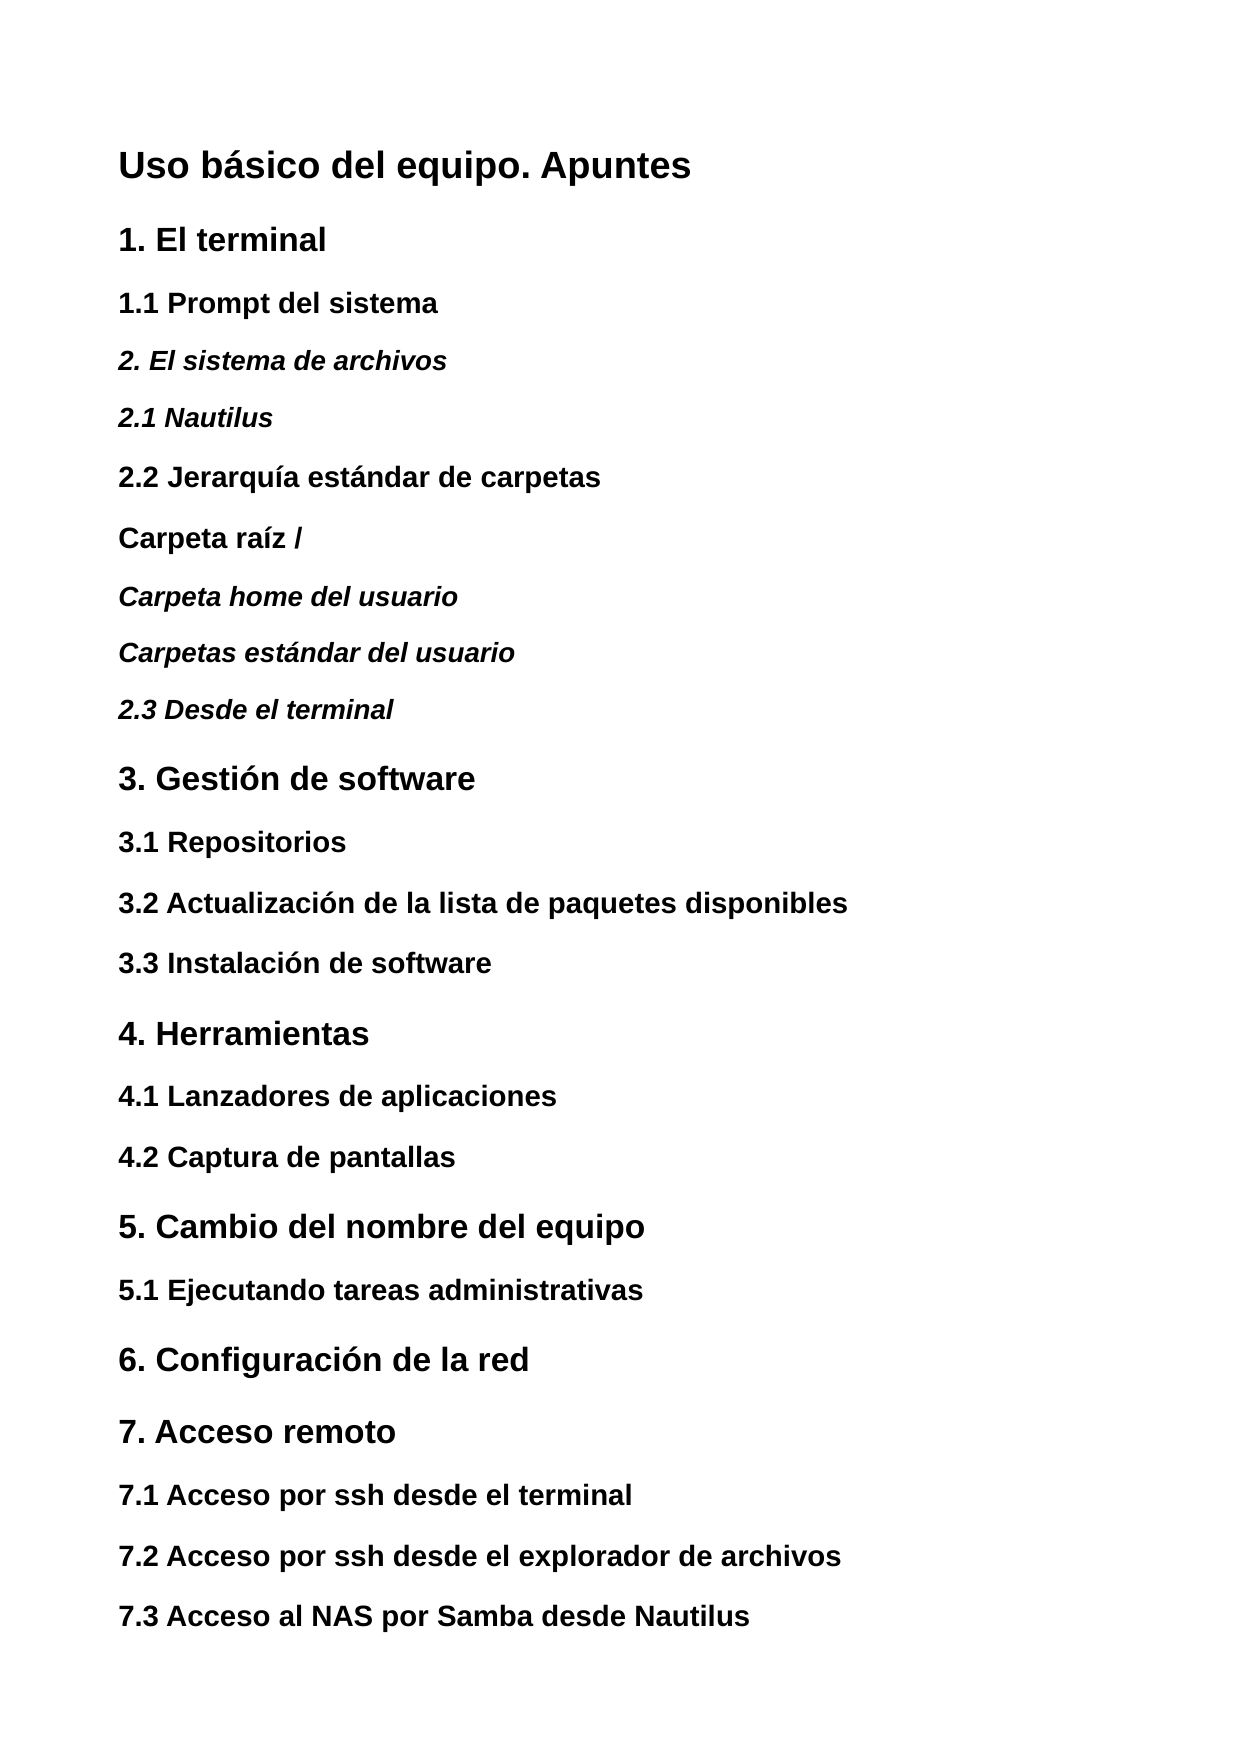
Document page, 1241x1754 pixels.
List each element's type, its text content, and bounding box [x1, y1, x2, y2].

subtitle Carpetas estándar del usuario [118, 637, 1122, 669]
subtitle 6. Configuración de la red [118, 1340, 1122, 1378]
subtitle 2.1 Nautilus [118, 401, 1122, 433]
subtitle Carpeta home del usuario [118, 580, 1122, 612]
subtitle Uso básico del equipo. Apuntes [118, 143, 1122, 187]
subtitle 4.1 Lanzadores de aplicaciones [118, 1079, 1122, 1113]
subtitle 3. Gestión de software [118, 759, 1122, 798]
subtitle 7.3 Acceso al NAS por Samba desde Nautilus [118, 1599, 1122, 1633]
subtitle 2.3 Desde el terminal [118, 694, 1122, 726]
subtitle 7.1 Acceso por ssh desde el terminal [118, 1478, 1122, 1511]
subtitle 2.2 Jerarquía estándar de carpetas [118, 460, 1122, 494]
subtitle Carpeta raíz / [118, 521, 1122, 555]
subtitle 4. Herramientas [118, 1013, 1122, 1052]
subtitle 3.1 Repositorios [118, 825, 1122, 858]
subtitle 5.1 Ejecutando tareas administrativas [118, 1273, 1122, 1307]
subtitle 1.1 Prompt del sistema [118, 286, 1122, 319]
subtitle 4.2 Captura de pantallas [118, 1140, 1122, 1174]
subtitle 3.3 Instalación de software [118, 946, 1122, 980]
subtitle 7. Acceso remoto [118, 1412, 1122, 1451]
subtitle 7.2 Acceso por ssh desde el explorador de archivos [118, 1538, 1122, 1572]
subtitle 5. Cambio del nombre del equipo [118, 1207, 1122, 1246]
subtitle 1. El terminal [118, 220, 1122, 259]
subtitle 3.2 Actualización de la lista de paquetes disponibles [118, 886, 1122, 919]
subtitle 2. El sistema de archivos [118, 344, 1122, 376]
